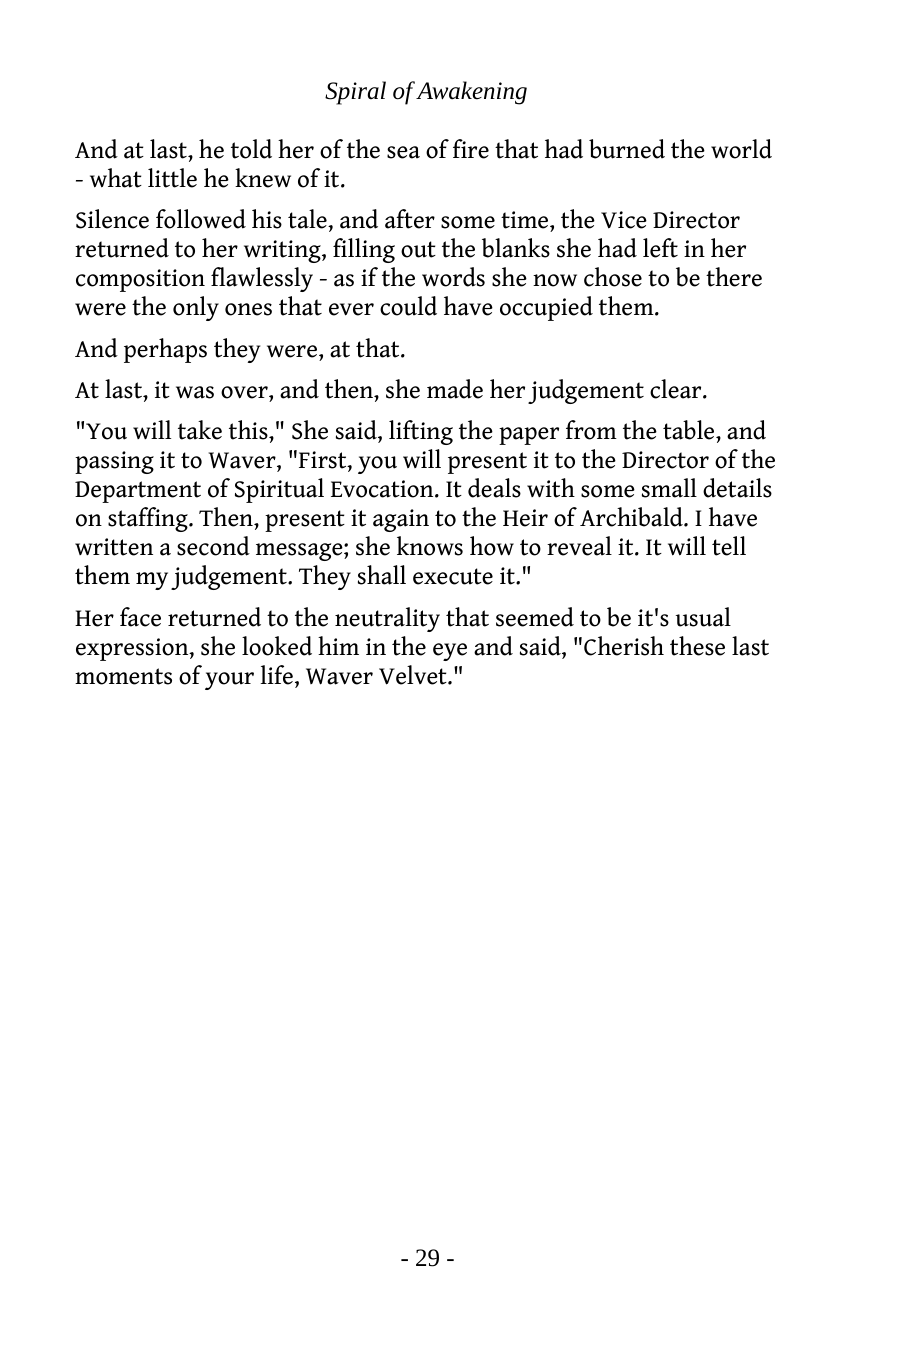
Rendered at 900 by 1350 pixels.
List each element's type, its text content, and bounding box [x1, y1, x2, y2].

text Her face returned to the neutrality that seemed to be it's usual expression, she looked him in the eye and said, "Cherish these last moments of your life, Waver Velvet." [75, 604, 780, 691]
text Silence followed his tale, and after some time, the Vice Director returned to her writing, filling out the blanks she had left in her composition flawlessly - as if the words she now chose to be there were the only ones that ever could have occupied them. [75, 207, 780, 323]
text "You will take this," She said, lifting the paper from the table, and passing it to Waver, "First, you will present it to the Director of the Department of Spiritual Evocation. It deals with some small details on staffing. Then, present it again to the Heir of Archibald. I have written a second message; she knows how to reveal it. It will tell them my judgement. They shall execute it." [75, 418, 780, 592]
text And at last, he told her of the sea of fire that had burned the world - what little he knew of it. [75, 136, 780, 194]
text At last, it was over, and then, she made her judgement clear. [75, 377, 780, 406]
text And perhaps they were, at that. [75, 335, 780, 364]
